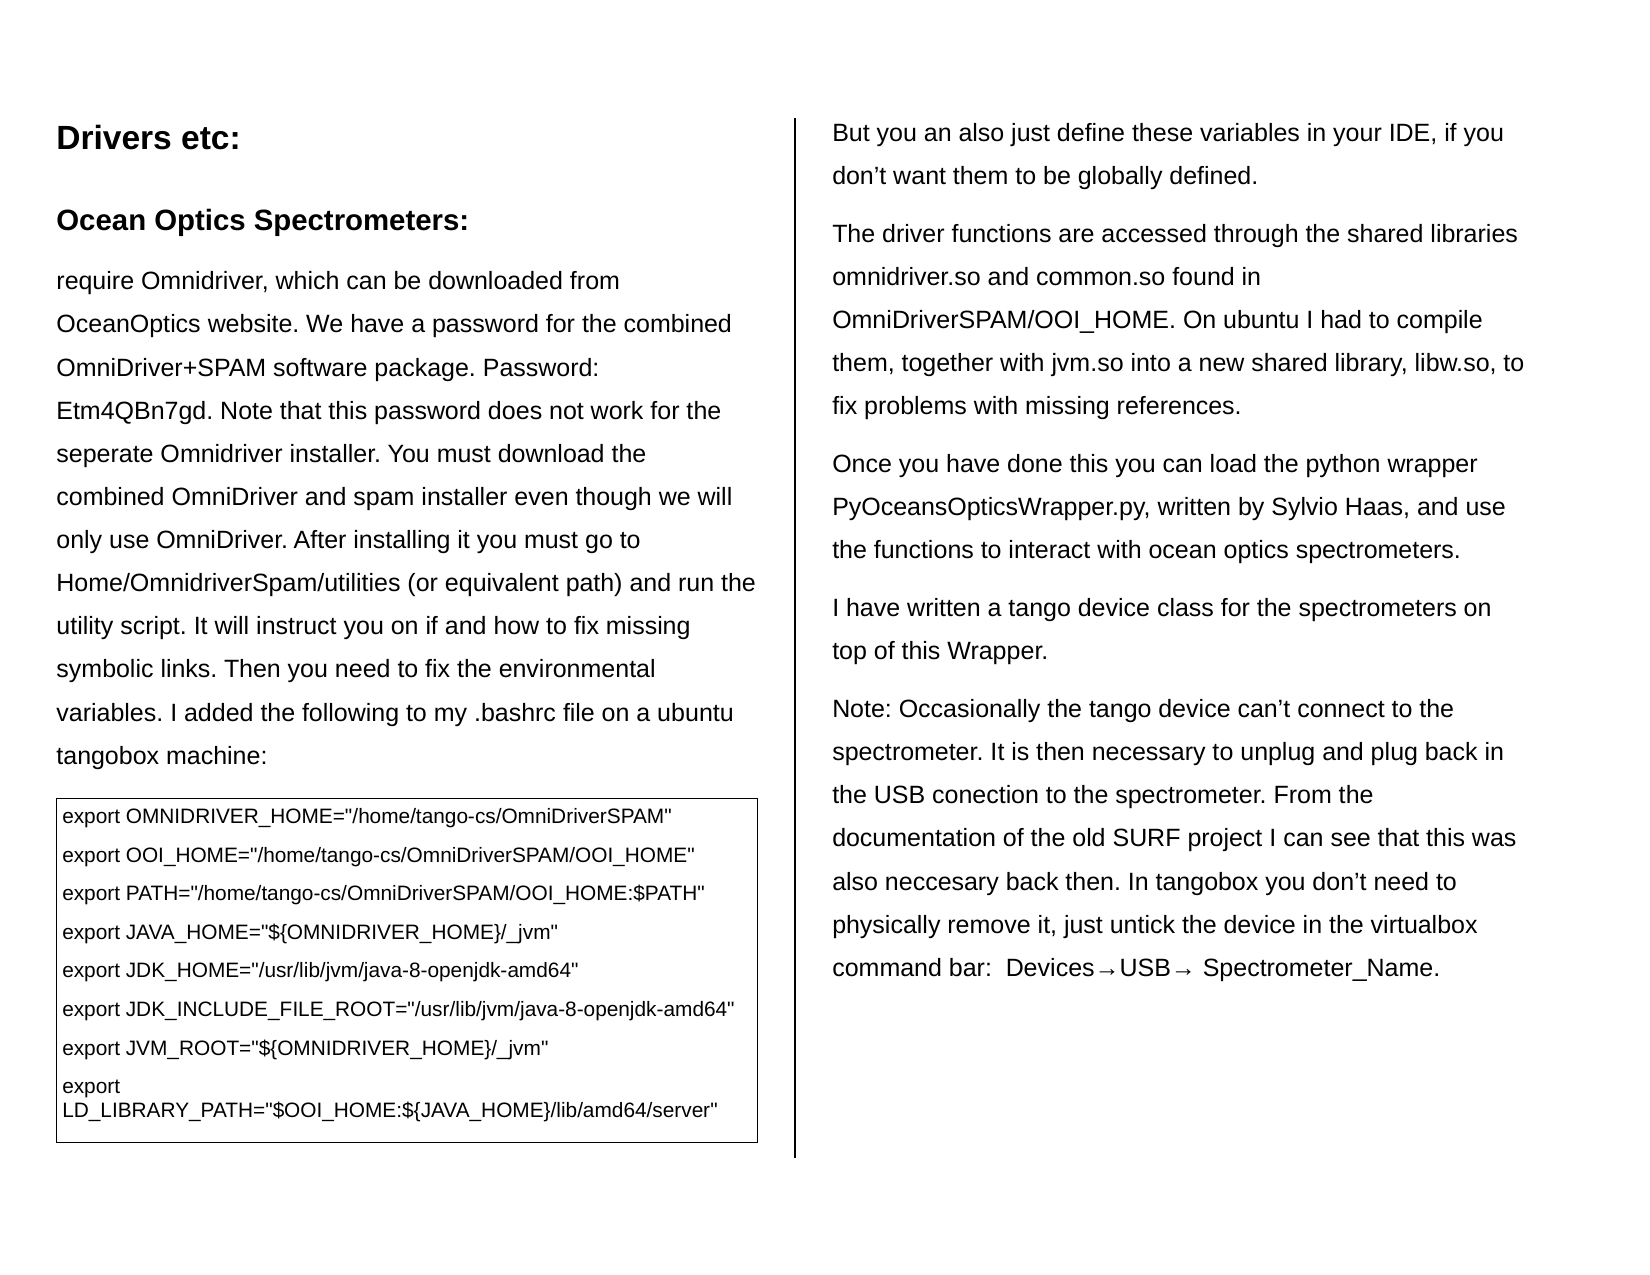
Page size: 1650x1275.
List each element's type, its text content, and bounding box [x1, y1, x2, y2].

text require Omnidriver, which can be downloaded from OceanOptics website. We have a password for the combined OmniDriver+SPAM software package. Password: Etm4QBn7gd. Note that this password does not work for the seperate Omnidriver installer. You must download the combined OmniDriver and spam installer even though we will only use OmniDriver. After installing it you must go to Home/OmnidriverSpam/utilities (or equivalent path) and run the utility script. It will instruct you on if and how to fix missing symbolic links. Then you need to fix the environmental variables. I added the following to my .bashrc file on a ubuntu tangobox machine: [56, 266, 757, 769]
text Note: Occasionally the tango device can’t connect to the spectrometer. It is then necessary to unplug and plug back in the USB conection to the spectrometer. From the documentation of the old SURF project I can see that this was also neccesary back then. In tangobox you don’t need to physically remove it, just untick the device in the virtualbox command bar: Devices→USB→ Spectrometer_Name. [832, 694, 1533, 981]
subtitle Drivers etc: [56, 118, 757, 157]
text Once you have done this you can load the python wrapper PyOceansOpticsWrapper.py, written by Sylvio Haas, and use the functions to interact with ocean optics spectrometers. [832, 449, 1533, 564]
subtitle Ocean Optics Spectrometers: [56, 203, 757, 237]
table_header export OMNIDRIVER_HOME="/home/tango-cs/OmniDriverSPAM" export OOI_HOME="/home/tango-cs/OmniDriverSPAM/OOI_HOME" export PATH="/home/tango-cs/OmniDriverSPAM/OOI_HOME:$PATH" export JAVA_HOME="${OMNIDRIVER_HOME}/_jvm" export JDK_HOME="/usr/lib/jvm/java-8-openjdk-amd64" export JDK_INCLUDE_FILE_ROOT="/usr/lib/jvm/java-8-openjdk-amd64" export JVM_ROOT="${OMNIDRIVER_HOME}/_jvm" export LD_LIBRARY_PATH="$OOI_HOME:${JAVA_HOME}/lib/amd64/server" [57, 799, 757, 1142]
text But you an also just define these variables in your IDE, if you don’t want them to be globally defined. [832, 118, 1533, 190]
text The driver functions are accessed through the shared libraries omnidriver.so and common.so found in OmniDriverSPAM/OOI_HOME. On ubuntu I had to compile them, together with jvm.so into a new shared library, libw.so, to fix problems with missing references. [832, 219, 1533, 420]
text I have written a tango device class for the spectrometers on top of this Wrapper. [832, 593, 1533, 665]
